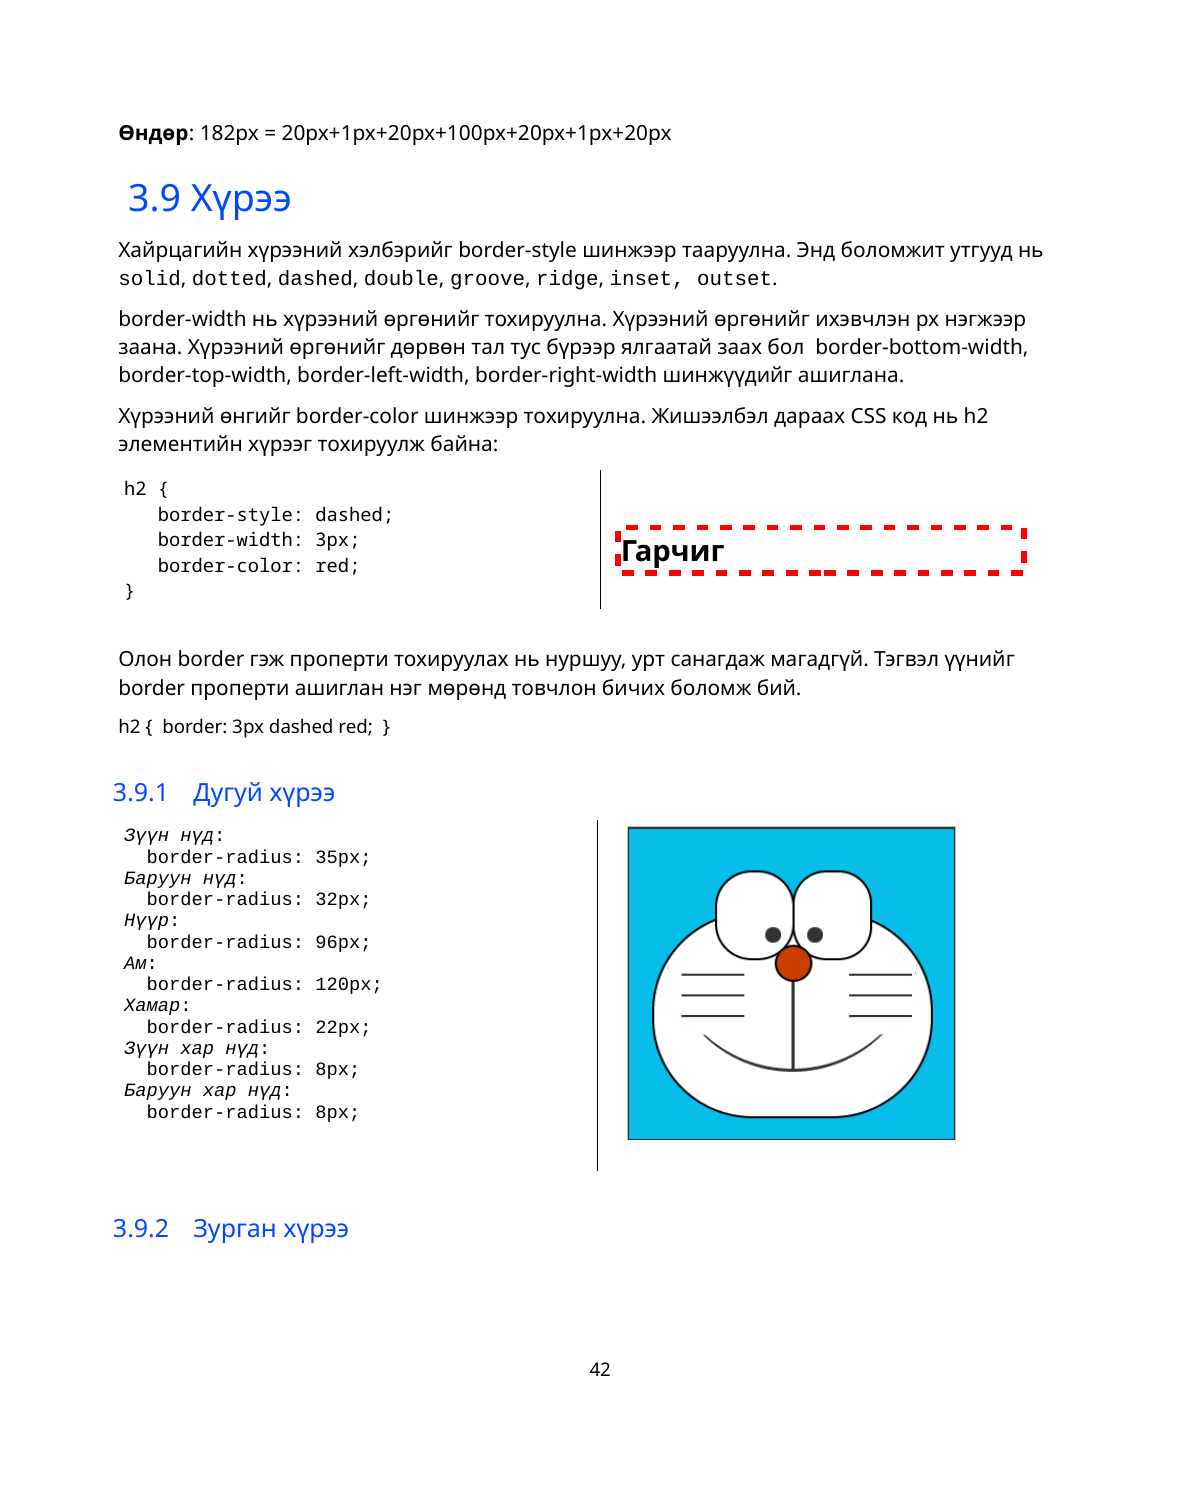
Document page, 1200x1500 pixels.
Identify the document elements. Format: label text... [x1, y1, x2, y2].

picture [653, 872, 932, 1117]
text Олон border гэж проперти тохируулах нь нуршуу, урт санагдаж магадгүй. Тэгвэл үүнийг border проперти ашиглан нэг мөрөнд товчлон бичих боломж бий. [118, 644, 1082, 701]
text Өндөр: 182px = 20px+1px+20px+100px+20px+1px+20px [118, 118, 1082, 147]
table_header Зүүн нүд: border-radius: 35px; Баруун нүд: border-radius: 32px; Нүүр: border-radius: 96px; Ам: border-radius: 120px; Хамар: border-radius: 22px; Зүүн хар нүд: border-radius: 8px; Баруун хар нүд: border-radius: 8px; [118, 820, 597, 1171]
text Хайрцагийн хүрээний хэлбэрийг border-style шинжээр тааруулна. Энд боломжит утгууд нь solid, dotted, dashed, double, groove, ridge, inset, outset. [118, 235, 1082, 292]
table_header [601, 470, 1082, 609]
subtitle Зурган хүрээ [106, 1211, 1082, 1245]
text h2 { border: 3px dashed red; } [118, 713, 1082, 739]
text Хүрээний өнгийг border-color шинжээр тохируулна. Жишээлбэл дараах CSS код нь h2 элементийн хүрээг тохируулж байна: [118, 401, 1082, 458]
picture [627, 826, 956, 1140]
table_header h2 { border-style: dashed; border-width: 3px; border-color: red; } [118, 470, 600, 609]
text border-width нь хүрээний өргөнийг тохируулна. Хүрээний өргөнийг ихэвчлэн px нэгжээр заана. Хүрээний өргөнийг дөрвөн тал тус бүрээр ялгаатай заах бол border-bottom-width, border-top-width, border-left-width, border-right-width шинжүүдийг ашиглана. [118, 304, 1082, 389]
subtitle Дугуй хүрээ [106, 774, 1082, 809]
subtitle Хүрээ [118, 171, 1082, 222]
table_header [598, 820, 1082, 1171]
